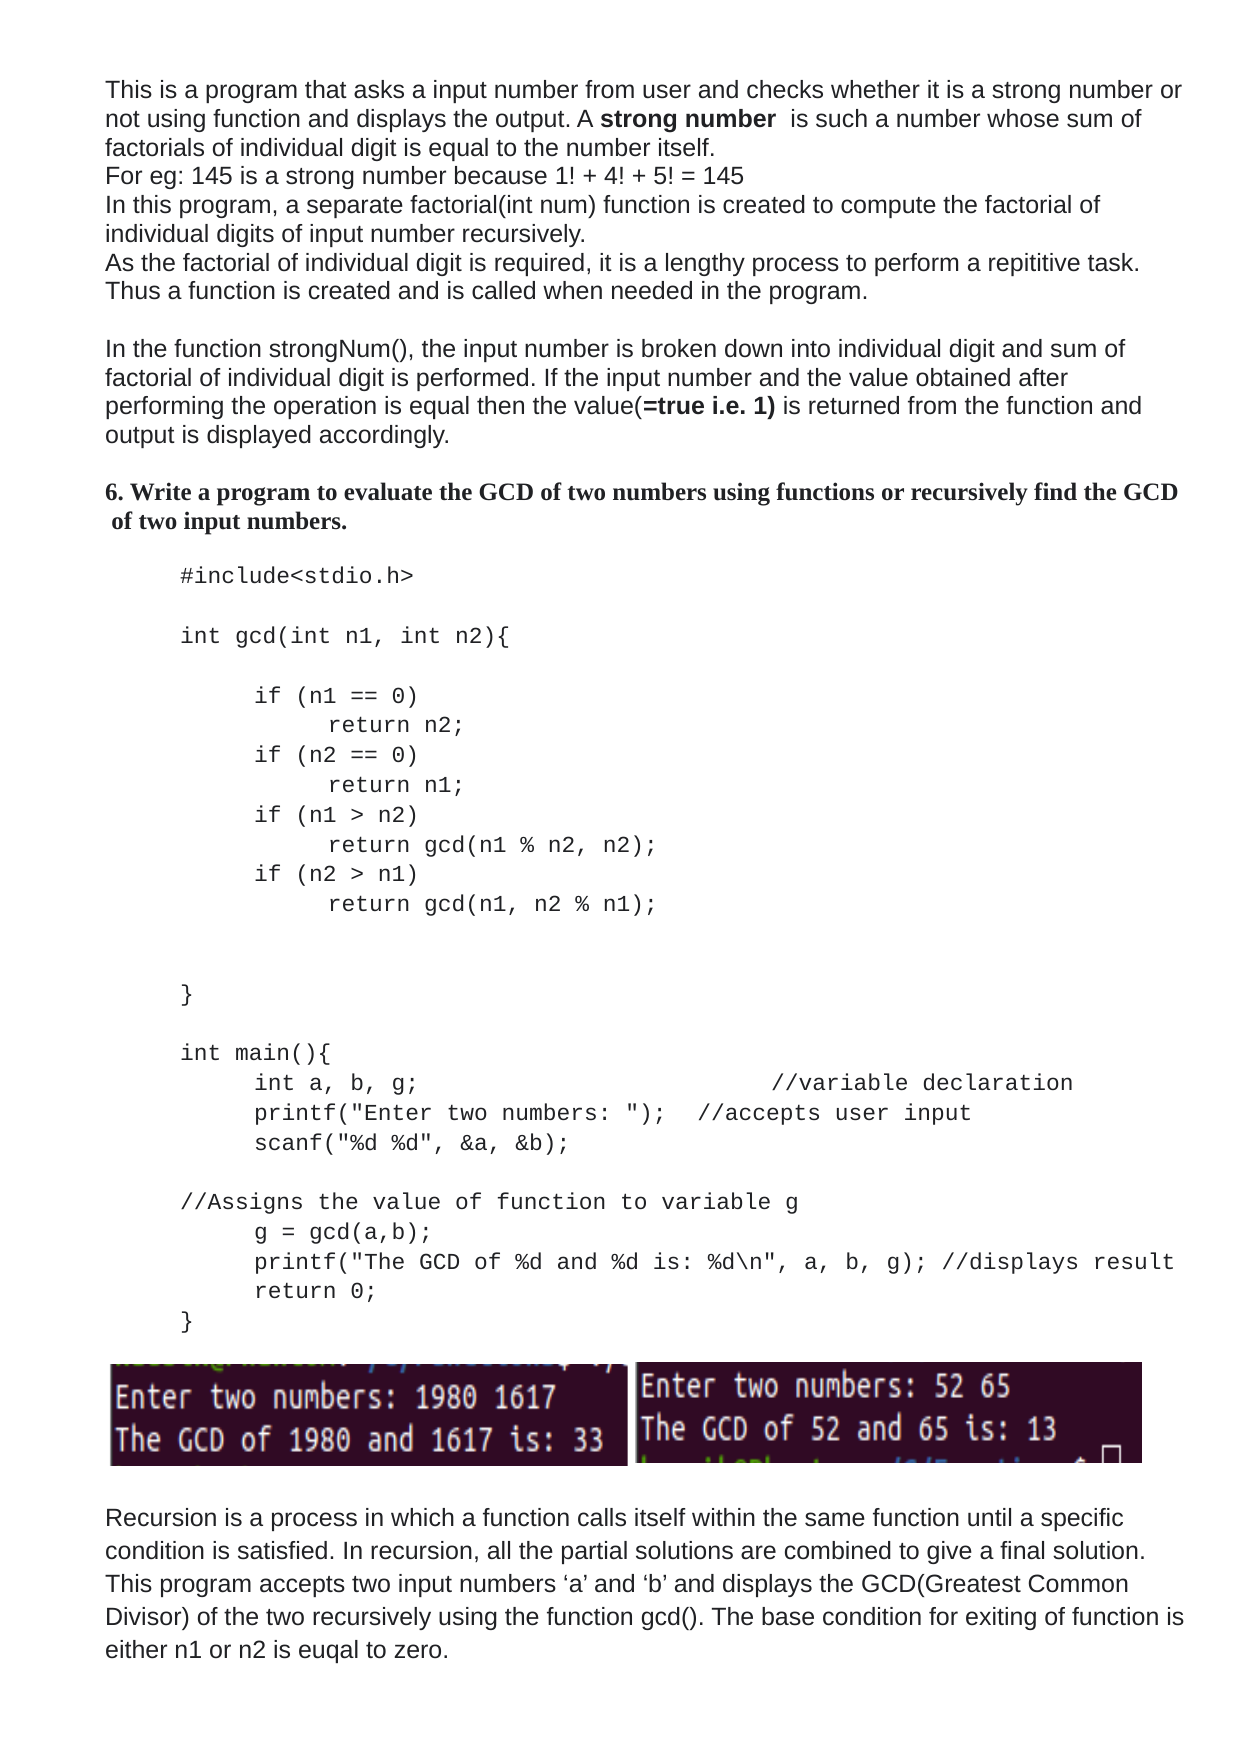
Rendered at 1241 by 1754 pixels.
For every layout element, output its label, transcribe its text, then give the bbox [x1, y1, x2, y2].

text //Assigns the value of function to variable g [180, 1190, 1195, 1216]
text printf("Enter two numbers: "); //accepts user input [180, 1101, 1195, 1127]
text #include<stdio.h> [180, 565, 1195, 591]
text g = gcd(a,b); [180, 1220, 1195, 1246]
text int main(){ [180, 1041, 1195, 1067]
text if (n1 == 0) [180, 684, 1195, 710]
text printf("The GCD of %d and %d is: %d\n", a, b, g); //displays result [180, 1250, 1195, 1276]
text This is a program that asks a input number from user and checks whether it is a strong number or not using function and displays the output. A strong number is such a number whose sum of factorials of individual digit is equal to the number itself. [105, 75, 1195, 161]
text if (n2 == 0) [180, 743, 1195, 769]
text In the function strongNum(), the input number is broken down into individual digit and sum of factorial of individual digit is performed. If the input number and the value obtained after performing the operation is equal then the value(=true i.e. 1) is returned from the function and output is displayed accordingly. [105, 334, 1195, 449]
text } [180, 1309, 1195, 1336]
text return gcd(n1 % n2, n2); [180, 833, 1195, 859]
text scanf("%d %d", &a, &b); [180, 1131, 1195, 1157]
text if (n1 > n2) [180, 803, 1195, 829]
text return n1; [180, 773, 1195, 799]
text As the factorial of individual digit is required, it is a lengthy process to perform a repititive task. Thus a function is created and is called when needed in the program. [105, 247, 1195, 305]
picture [109, 1364, 322, 1424]
text Recursion is a process in which a function calls itself within the same function until a specific condition is satisfied. In recursion, all the partial solutions are combined to give a final solution. [105, 1503, 1195, 1564]
text return gcd(n1, n2 % n1); [180, 892, 1195, 918]
picture [635, 1362, 843, 1432]
text return n2; [180, 714, 1195, 740]
text if (n2 > n1) [180, 863, 1195, 889]
text In this program, a separate factorial(int num) function is created to compute the factorial of individual digits of input number recursively. [105, 190, 1195, 247]
text 6. Write a program to evaluate the GCD of two numbers using functions or recursively find the GCD of two input numbers. [105, 477, 1195, 535]
text } [180, 982, 1195, 1008]
text int a, b, g; //variable declaration [180, 1071, 1195, 1097]
text For eg: 145 is a strong number because 1! + 4! + 5! = 145 [105, 161, 1195, 190]
text return 0; [180, 1280, 1195, 1306]
text int gcd(int n1, int n2){ [180, 624, 1195, 650]
text This program accepts two input numbers ‘a’ and ‘b’ and displays the GCD(Greatest Common Divisor) of the two recursively using the function gcd(). The base condition for exiting of function is either n1 or n2 is euqal to zero. [105, 1569, 1195, 1663]
